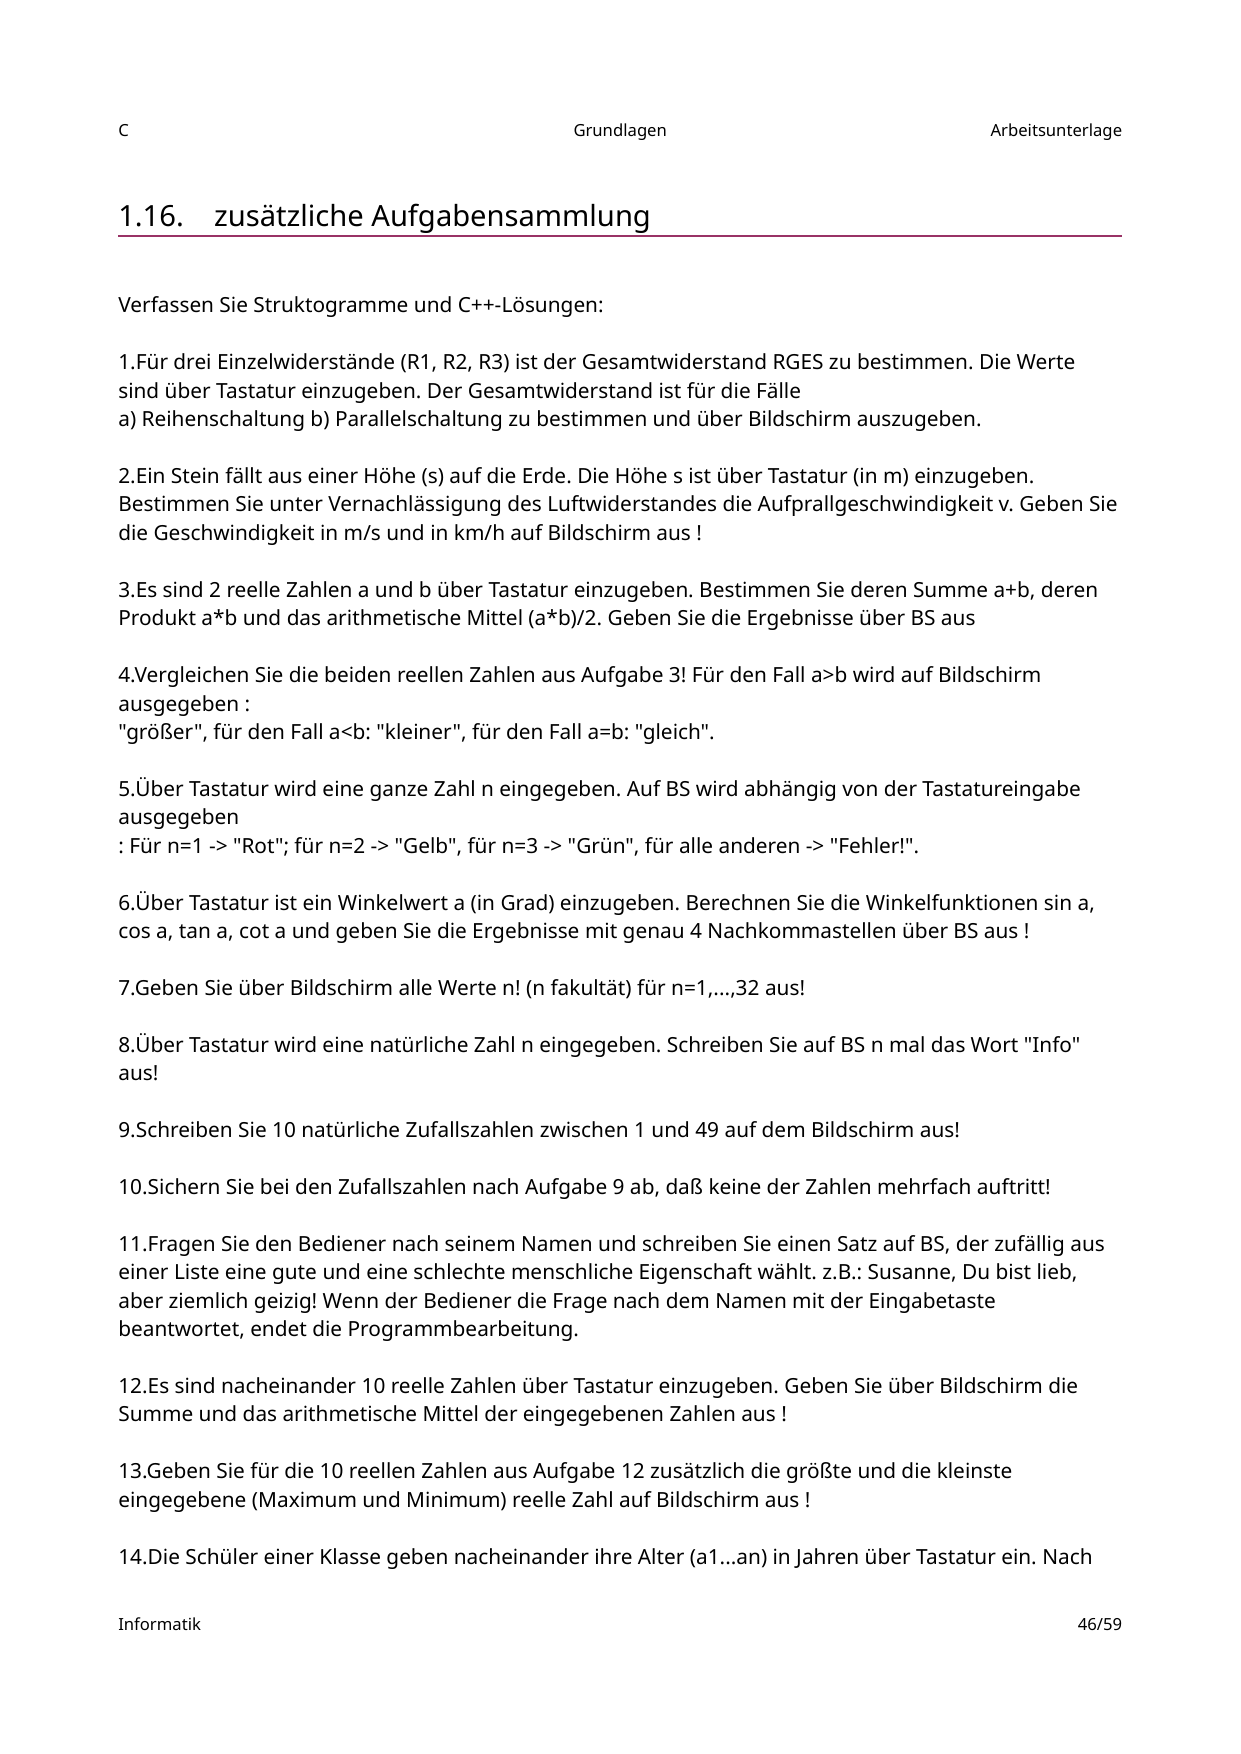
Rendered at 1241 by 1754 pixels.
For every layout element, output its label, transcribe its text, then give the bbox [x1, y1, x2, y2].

text 12.Es sind nacheinander 10 reelle Zahlen über Tastatur einzugeben. Geben Sie über Bildschirm die Summe und das arithmetische Mittel der eingegebenen Zahlen aus ! [118, 1371, 1122, 1428]
text a) Reihenschaltung b) Parallelschaltung zu bestimmen und über Bildschirm auszugeben. [118, 404, 1122, 433]
text 3.Es sind 2 reelle Zahlen a und b über Tastatur einzugeben. Bestimmen Sie deren Summe a+b, deren Produkt a*b und das arithmetische Mittel (a*b)/2. Geben Sie die Ergebnisse über BS aus [118, 575, 1122, 660]
text 9.Schreiben Sie 10 natürliche Zufallszahlen zwischen 1 und 49 auf dem Bildschirm aus! [118, 1115, 1122, 1144]
subtitle zusätzliche Aufgabensammlung [118, 195, 1122, 235]
text 6.Über Tastatur ist ein Winkelwert a (in Grad) einzugeben. Berechnen Sie die Winkelfunktionen sin a, cos a, tan a, cot a und geben Sie die Ergebnisse mit genau 4 Nachkommastellen über BS aus ! [118, 888, 1122, 944]
text 4.Vergleichen Sie die beiden reellen Zahlen aus Aufgabe 3! Für den Fall a>b wird auf Bildschirm ausgegeben : [118, 660, 1122, 717]
text 2.Ein Stein fällt aus einer Höhe (s) auf die Erde. Die Höhe s ist über Tastatur (in m) einzugeben. Bestimmen Sie unter Vernachlässigung des Luftwiderstandes die Aufprallgeschwindigkeit v. Geben Sie die Geschwindigkeit in m/s und in km/h auf Bildschirm aus ! [118, 461, 1122, 546]
text 11.Fragen Sie den Bediener nach seinem Namen und schreiben Sie einen Satz auf BS, der zufällig aus einer Liste eine gute und eine schlechte menschliche Eigenschaft wählt. z.B.: Susanne, Du bist lieb, aber ziemlich geizig! Wenn der Bediener die Frage nach dem Namen mit der Eingabetaste beantwortet, endet die Programmbearbeitung. [118, 1229, 1122, 1343]
text 7.Geben Sie über Bildschirm alle Werte n! (n fakultät) für n=1,...,32 aus! [118, 973, 1122, 1001]
text "größer", für den Fall a<b: "kleiner", für den Fall a=b: "gleich". [118, 717, 1122, 746]
text 13.Geben Sie für die 10 reellen Zahlen aus Aufgabe 12 zusätzlich die größte und die kleinste eingegebene (Maximum und Minimum) reelle Zahl auf Bildschirm aus ! [118, 1456, 1122, 1513]
text 5.Über Tastatur wird eine ganze Zahl n eingegeben. Auf BS wird abhängig von der Tastatureingabe ausgegeben [118, 746, 1122, 831]
text 10.Sichern Sie bei den Zufallszahlen nach Aufgabe 9 ab, daß keine der Zahlen mehrfach auftritt! [118, 1172, 1122, 1201]
text Verfassen Sie Struktogramme und C++-Lösungen: [118, 291, 1122, 319]
text 8.Über Tastatur wird eine natürliche Zahl n eingegeben. Schreiben Sie auf BS n mal das Wort "Info" aus! [118, 1030, 1122, 1087]
text : Für n=1 -> "Rot"; für n=2 -> "Gelb", für n=3 -> "Grün", für alle anderen -> "Fehler!". [118, 831, 1122, 859]
text 14.Die Schüler einer Klasse geben nacheinander ihre Alter (a1...an) in Jahren über Tastatur ein. Nach [118, 1542, 1122, 1570]
text 1.Für drei Einzelwiderstände (R1, R2, R3) ist der Gesamtwiderstand RGES zu bestimmen. Die Werte sind über Tastatur einzugeben. Der Gesamtwiderstand ist für die Fälle [118, 347, 1122, 404]
